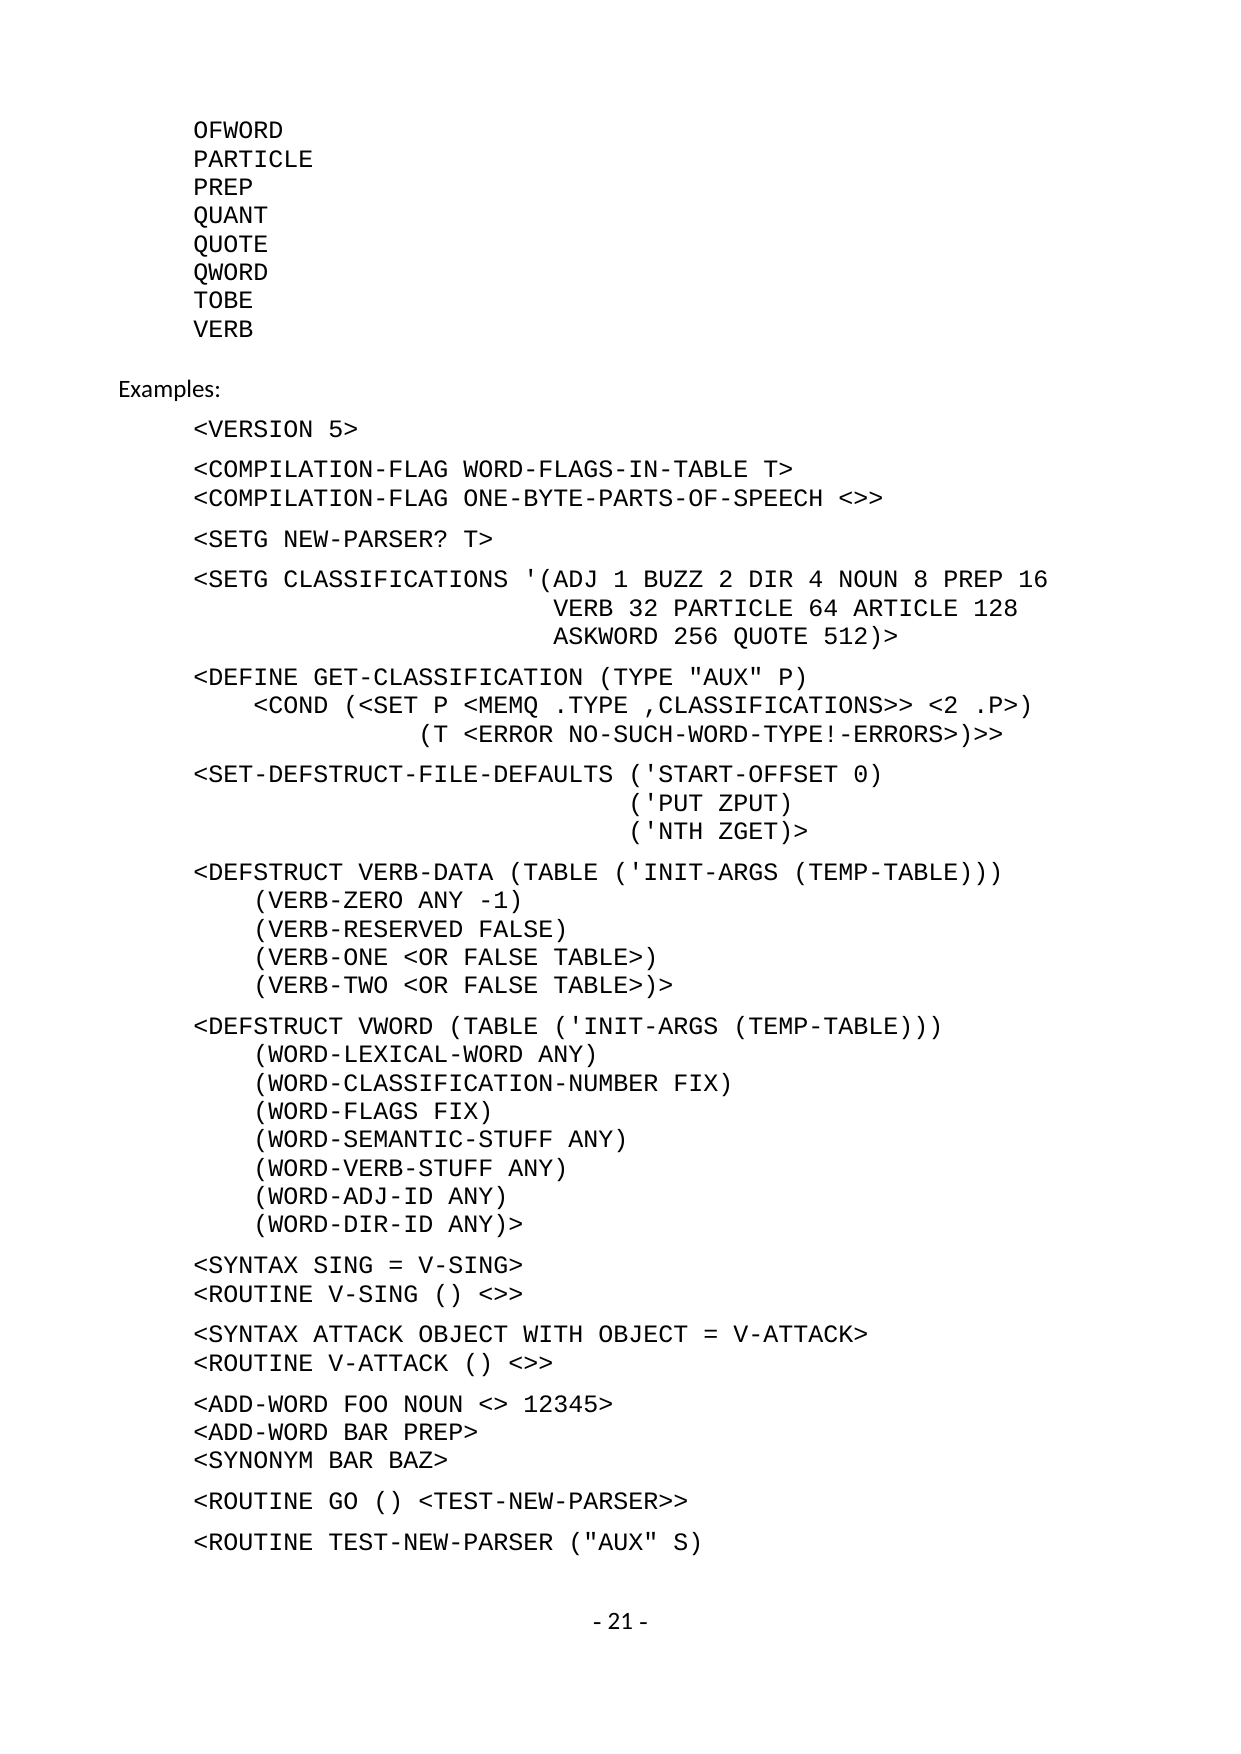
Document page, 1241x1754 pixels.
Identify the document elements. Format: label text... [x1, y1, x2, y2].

text <SETG CLASSIFICATIONS '(ADJ 1 BUZZ 2 DIR 4 NOUN 8 PREP 16 VERB 32 PARTICLE 64 ARTICLE 128 ASKWORD 256 QUOTE 512)> [118, 567, 1122, 652]
text <ROUTINE TEST-NEW-PARSER ("AUX" S) [118, 1529, 1122, 1558]
text VERB [118, 316, 1122, 345]
text <ADD-WORD FOO NOUN <> 12345> <ADD-WORD BAR PREP> <SYNONYM BAR BAZ> [118, 1391, 1122, 1476]
text TOBE [118, 288, 1122, 316]
text <VERSION 5> [118, 416, 1122, 444]
text <ROUTINE GO () <TEST-NEW-PARSER>> [118, 1489, 1122, 1517]
text <DEFINE GET-CLASSIFICATION (TYPE "AUX" P) <COND (<SET P <MEMQ .TYPE ,CLASSIFICATIONS>> <2 .P>) (T <ERROR NO-SUCH-WORD-TYPE!-ERRORS>)>> [118, 664, 1122, 749]
text <SYNTAX ATTACK OBJECT WITH OBJECT = V-ATTACK> <ROUTINE V-ATTACK () <>> [118, 1322, 1122, 1379]
text <SET-DEFSTRUCT-FILE-DEFAULTS ('START-OFFSET 0) ('PUT ZPUT) ('NTH ZGET)> [118, 762, 1122, 847]
text <SYNTAX SING = V-SING> <ROUTINE V-SING () <>> [118, 1253, 1122, 1309]
text <DEFSTRUCT VWORD (TABLE ('INIT-ARGS (TEMP-TABLE))) (WORD-LEXICAL-WORD ANY) (WORD-CLASSIFICATION-NUMBER FIX) (WORD-FLAGS FIX) (WORD-SEMANTIC-STUFF ANY) (WORD-VERB-STUFF ANY) (WORD-ADJ-ID ANY) (WORD-DIR-ID ANY)> [118, 1014, 1122, 1240]
text Examples: [118, 373, 1122, 404]
text OFWORD PARTICLE PREP QUANT QUOTE QWORD [118, 118, 1122, 288]
text <COMPILATION-FLAG WORD-FLAGS-IN-TABLE T> <COMPILATION-FLAG ONE-BYTE-PARTS-OF-SPEECH <>> [118, 457, 1122, 514]
text <DEFSTRUCT VERB-DATA (TABLE ('INIT-ARGS (TEMP-TABLE))) (VERB-ZERO ANY -1) (VERB-RESERVED FALSE) (VERB-ONE <OR FALSE TABLE>) (VERB-TWO <OR FALSE TABLE>)> [118, 859, 1122, 1001]
text <SETG NEW-PARSER? T> [118, 526, 1122, 554]
